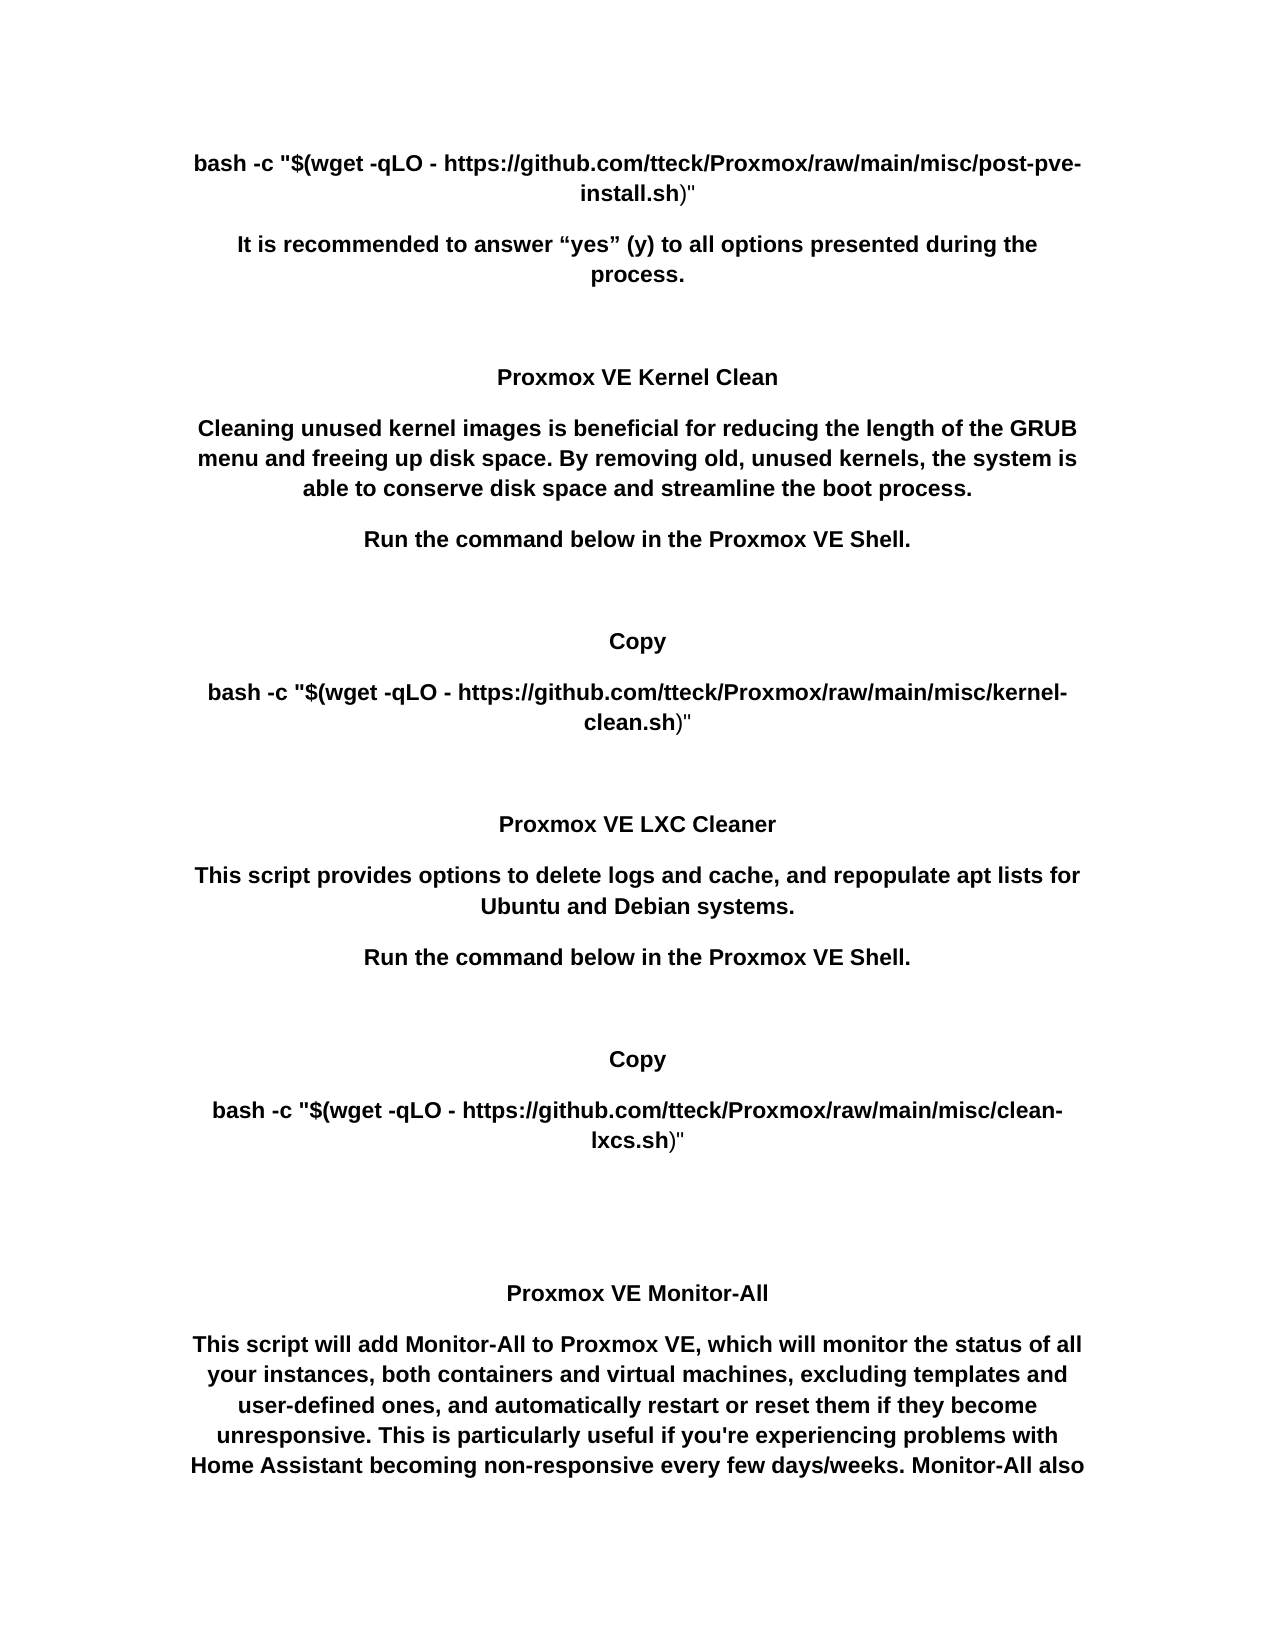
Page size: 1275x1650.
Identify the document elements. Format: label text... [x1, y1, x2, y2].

text Proxmox VE Kernel Clean [187, 363, 1087, 390]
text Proxmox VE LXC Cleaner [187, 811, 1087, 838]
text Copy [187, 628, 1087, 654]
text bash -c "$(wget -qLO - https://github.com/tteck/Proxmox/raw/main/misc/kernel-clean.sh)" [187, 679, 1087, 736]
text Run the command below in the Proxmox VE Shell. [187, 526, 1087, 552]
text Run the command below in the Proxmox VE Shell. [187, 944, 1087, 970]
text This script provides options to delete logs and cache, and repopulate apt lists for Ubuntu and Debian systems. [187, 862, 1087, 919]
text bash -c "$(wget -qLO - https://github.com/tteck/Proxmox/raw/main/misc/post-pve-install.sh)" [187, 150, 1087, 207]
text This script will add Monitor-All to Proxmox VE, which will monitor the status of all your instances, both containers and virtual machines, excluding templates and user-defined ones, and automatically restart or reset them if they become unresponsive. This is particularly useful if you're experiencing problems with Home Assistant becoming non-responsive every few days/weeks. Monitor-All also [187, 1331, 1087, 1478]
text It is recommended to answer “yes” (y) to all options presented during the process. [187, 231, 1087, 288]
text bash -c "$(wget -qLO - https://github.com/tteck/Proxmox/raw/main/misc/clean-lxcs.sh)" [187, 1097, 1087, 1153]
text Proxmox VE Monitor-All [187, 1280, 1087, 1307]
text Cleaning unused kernel images is beneficial for reducing the length of the GRUB menu and freeing up disk space. By removing old, unused kernels, the system is able to conserve disk space and streamline the boot process. [187, 414, 1087, 501]
text Copy [187, 1046, 1087, 1072]
